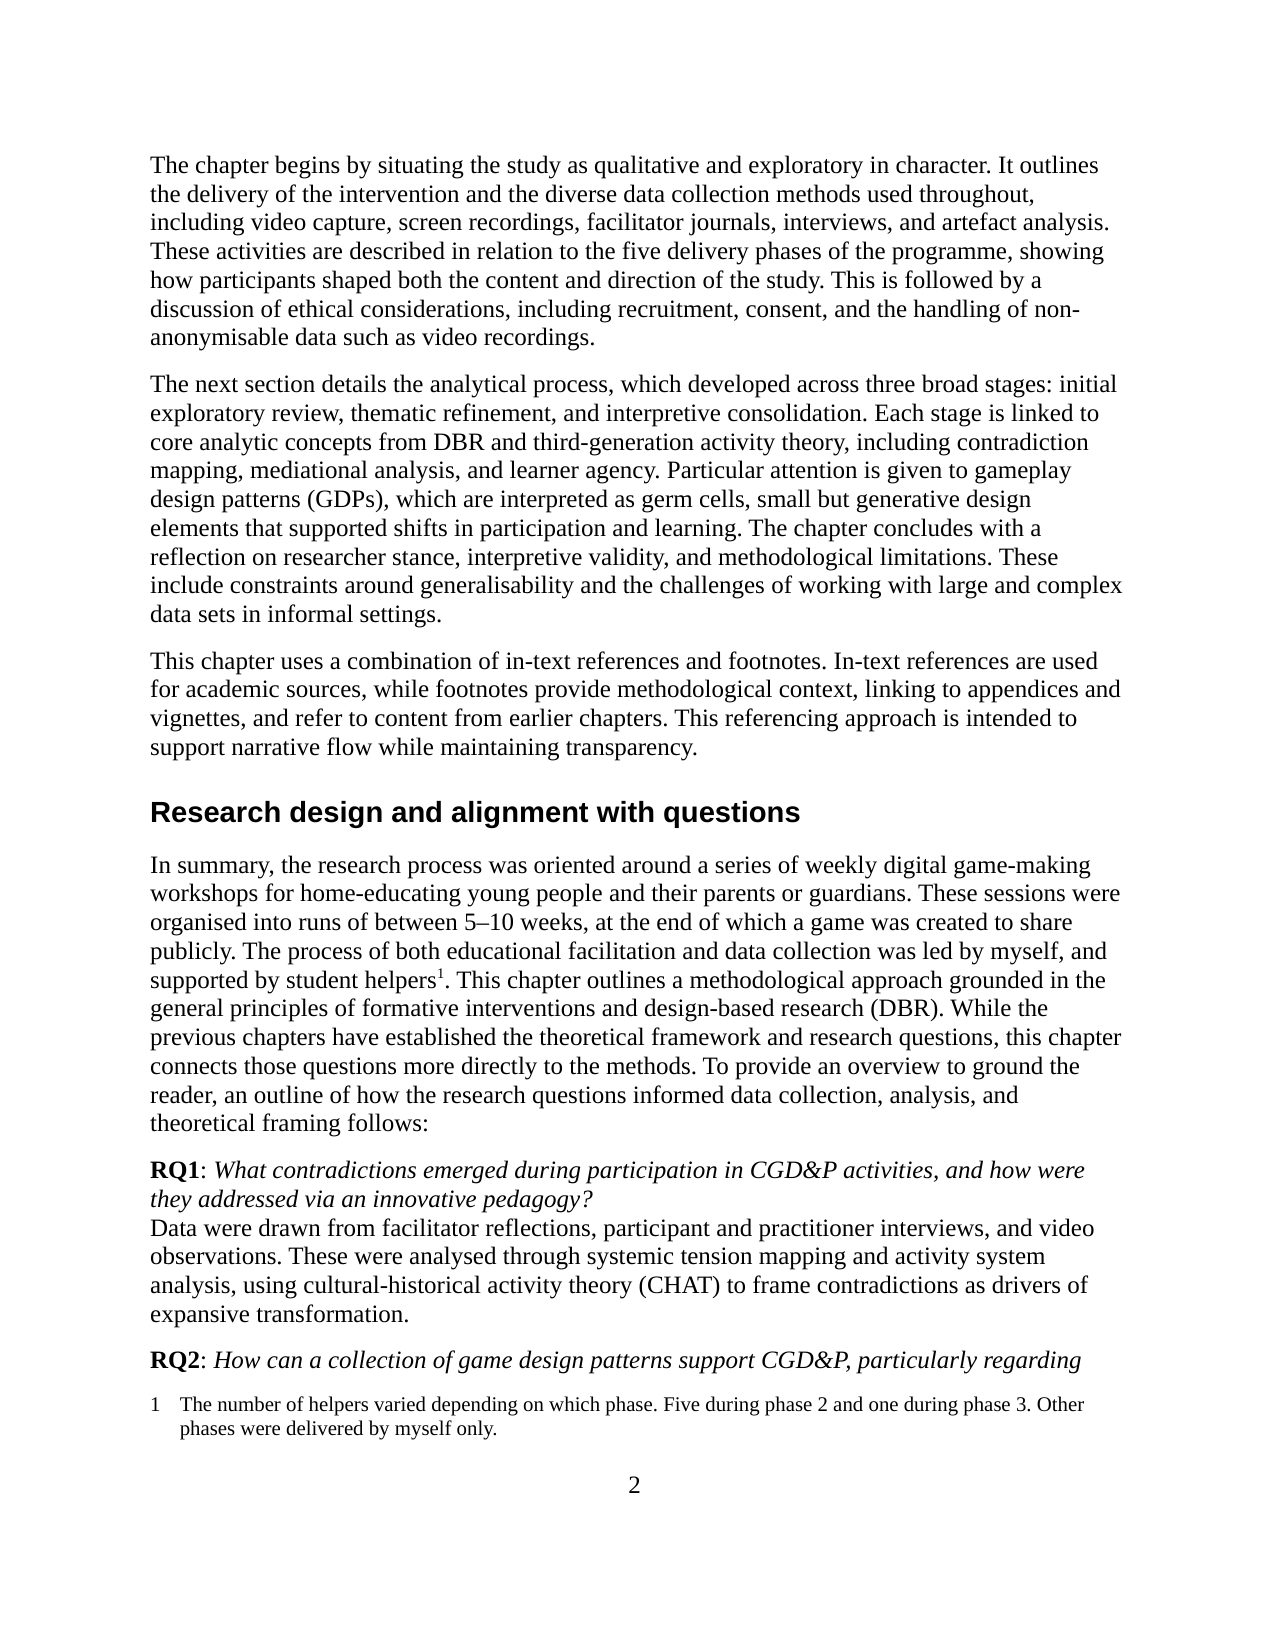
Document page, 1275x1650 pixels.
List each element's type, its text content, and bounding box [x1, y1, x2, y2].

text The chapter begins by situating the study as qualitative and exploratory in character. It outlines the delivery of the intervention and the diverse data collection methods used throughout, including video capture, screen recordings, facilitator journals, interviews, and artefact analysis. These activities are described in relation to the five delivery phases of the programme, showing how participants shaped both the content and direction of the study. This is followed by a discussion of ethical considerations, including recruitment, consent, and the handling of non-anonymisable data such as video recordings. [150, 150, 1125, 351]
text RQ2: How can a collection of game design patterns support CGD&P, particularly regarding [150, 1346, 1125, 1374]
text RQ1: What contradictions emerged during participation in CGD&P activities, and how were they addressed via an innovative pedagogy? Data were drawn from facilitator reflections, participant and practitioner interviews, and video observations. These were analysed through systemic tension mapping and activity system analysis, using cultural-historical activity theory (CHAT) to frame contradictions as drivers of expansive transformation. [150, 1155, 1125, 1328]
text In summary, the research process was oriented around a series of weekly digital game-making workshops for home-educating young people and their parents or guardians. These sessions were organised into runs of between 5–10 weeks, at the end of which a game was created to share publicly. The process of both educational facilitation and data collection was led by myself, and supported by student helpers. This chapter outlines a methodological approach grounded in the general principles of formative interventions and design-based research (DBR). While the previous chapters have established the theoretical framework and research questions, this chapter connects those questions more directly to the methods. To provide an overview to ground the reader, an outline of how the research questions informed data collection, analysis, and theoretical framing follows: [150, 850, 1125, 1137]
text The number of helpers varied depending on which phase. Five during phase 2 and one during phase 3. Other phases were delivered by myself only. [150, 1392, 1125, 1440]
text This chapter uses a combination of in-text references and footnotes. In-text references are used for academic sources, while footnotes provide methodological context, linking to appendices and vignettes, and refer to content from earlier chapters. This referencing approach is intended to support narrative flow while maintaining transparency. [150, 646, 1125, 761]
subtitle Research design and alignment with questions [150, 795, 1125, 828]
text The next section details the analytical process, which developed across three broad stages: initial exploratory review, thematic refinement, and interpretive consolidation. Each stage is linked to core analytic concepts from DBR and third-generation activity theory, including contradiction mapping, mediational analysis, and learner agency. Particular attention is given to gameplay design patterns (GDPs), which are interpreted as germ cells, small but generative design elements that supported shifts in participation and learning. The chapter concludes with a reflection on researcher stance, interpretive validity, and methodological limitations. These include constraints around generalisability and the challenges of working with large and complex data sets in informal settings. [150, 369, 1125, 628]
